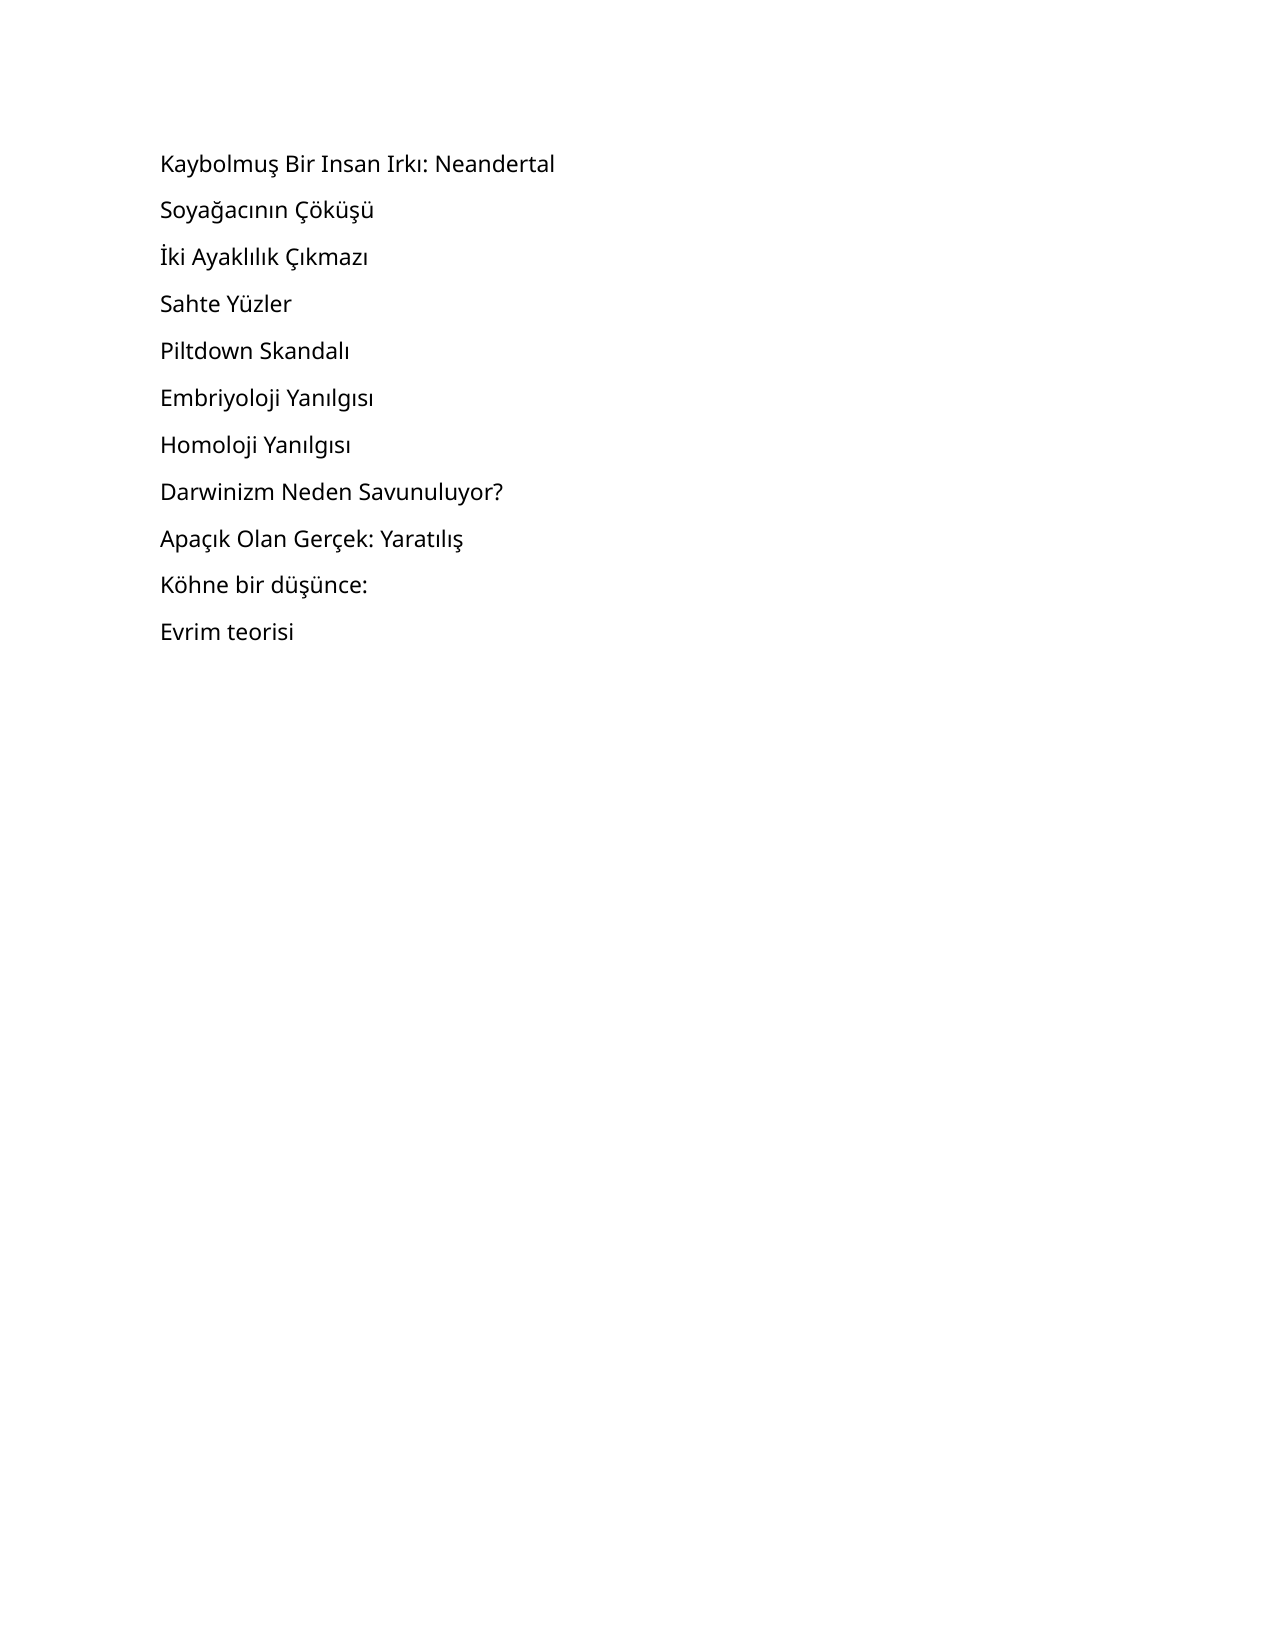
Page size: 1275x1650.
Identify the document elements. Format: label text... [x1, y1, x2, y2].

text Darwinizm Neden Savunuluyor? [112, 476, 1162, 507]
text Piltdown Skandalı [112, 335, 1162, 366]
text Sahte Yüzler [112, 288, 1162, 319]
text Evrim teorisi [112, 616, 1162, 648]
text Apaçık Olan Gerçek: Yaratılış [112, 523, 1162, 554]
text Kaybolmuş Bir Insan Irkı: Neandertal [112, 148, 1162, 179]
text Soyağacının Çöküşü [112, 194, 1162, 226]
text Homoloji Yanılgısı [112, 429, 1162, 460]
text İki Ayaklılık Çıkmazı [112, 241, 1162, 273]
text Köhne bir düşünce: [112, 569, 1162, 601]
text Embriyoloji Yanılgısı [112, 382, 1162, 413]
